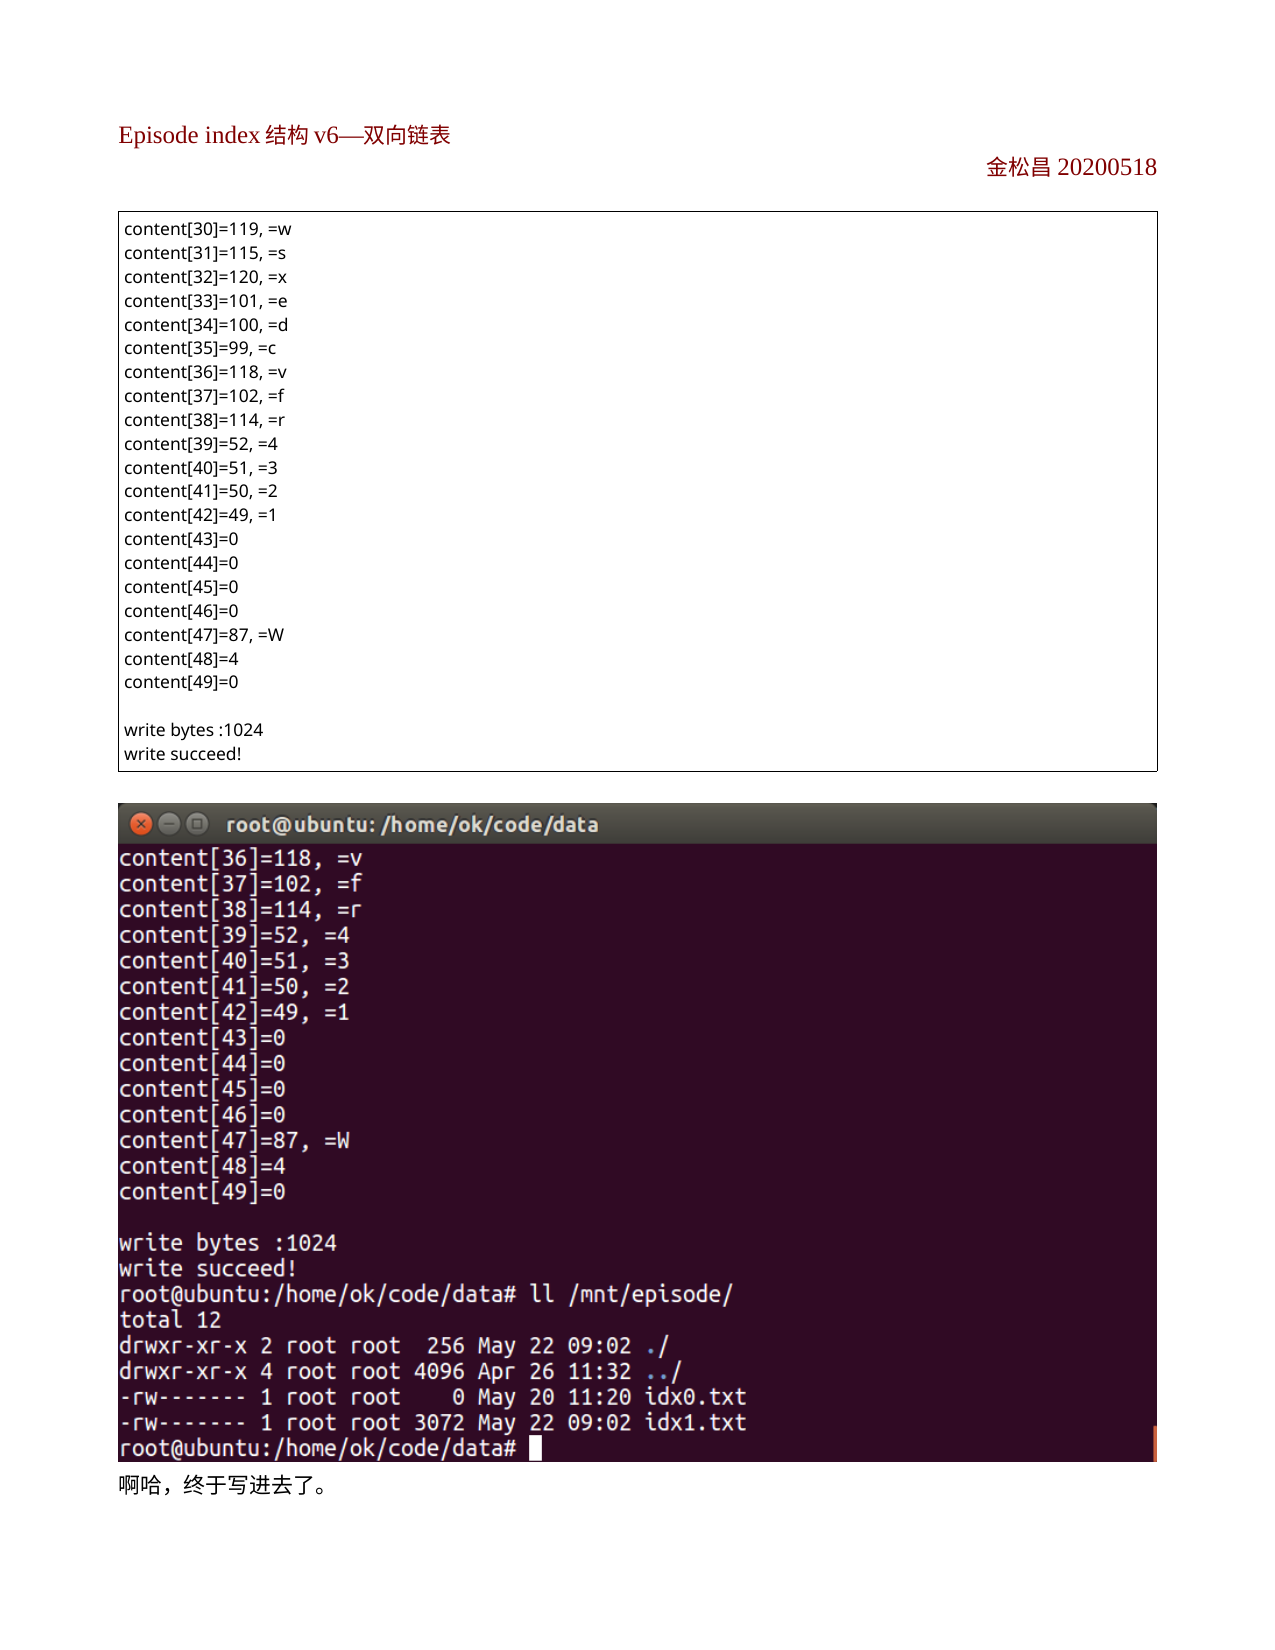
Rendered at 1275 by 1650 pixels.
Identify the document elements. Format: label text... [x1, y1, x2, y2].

picture [118, 803, 1157, 1462]
text 啊哈，终于写进去了。 [118, 1462, 1157, 1499]
table_header content[30]=119, =w content[31]=115, =s content[32]=120, =x content[33]=101, =e content[34]=100, =d content[35]=99, =c content[36]=118, =v content[37]=102, =f content[38]=114, =r content[39]=52, =4 content[40]=51, =3 content[41]=50, =2 content[42]=49, =1 content[43]=0 content[44]=0 content[45]=0 content[46]=0 content[47]=87, =W content[48]=4 content[49]=0 write bytes :1024 write succeed! [119, 212, 1157, 771]
